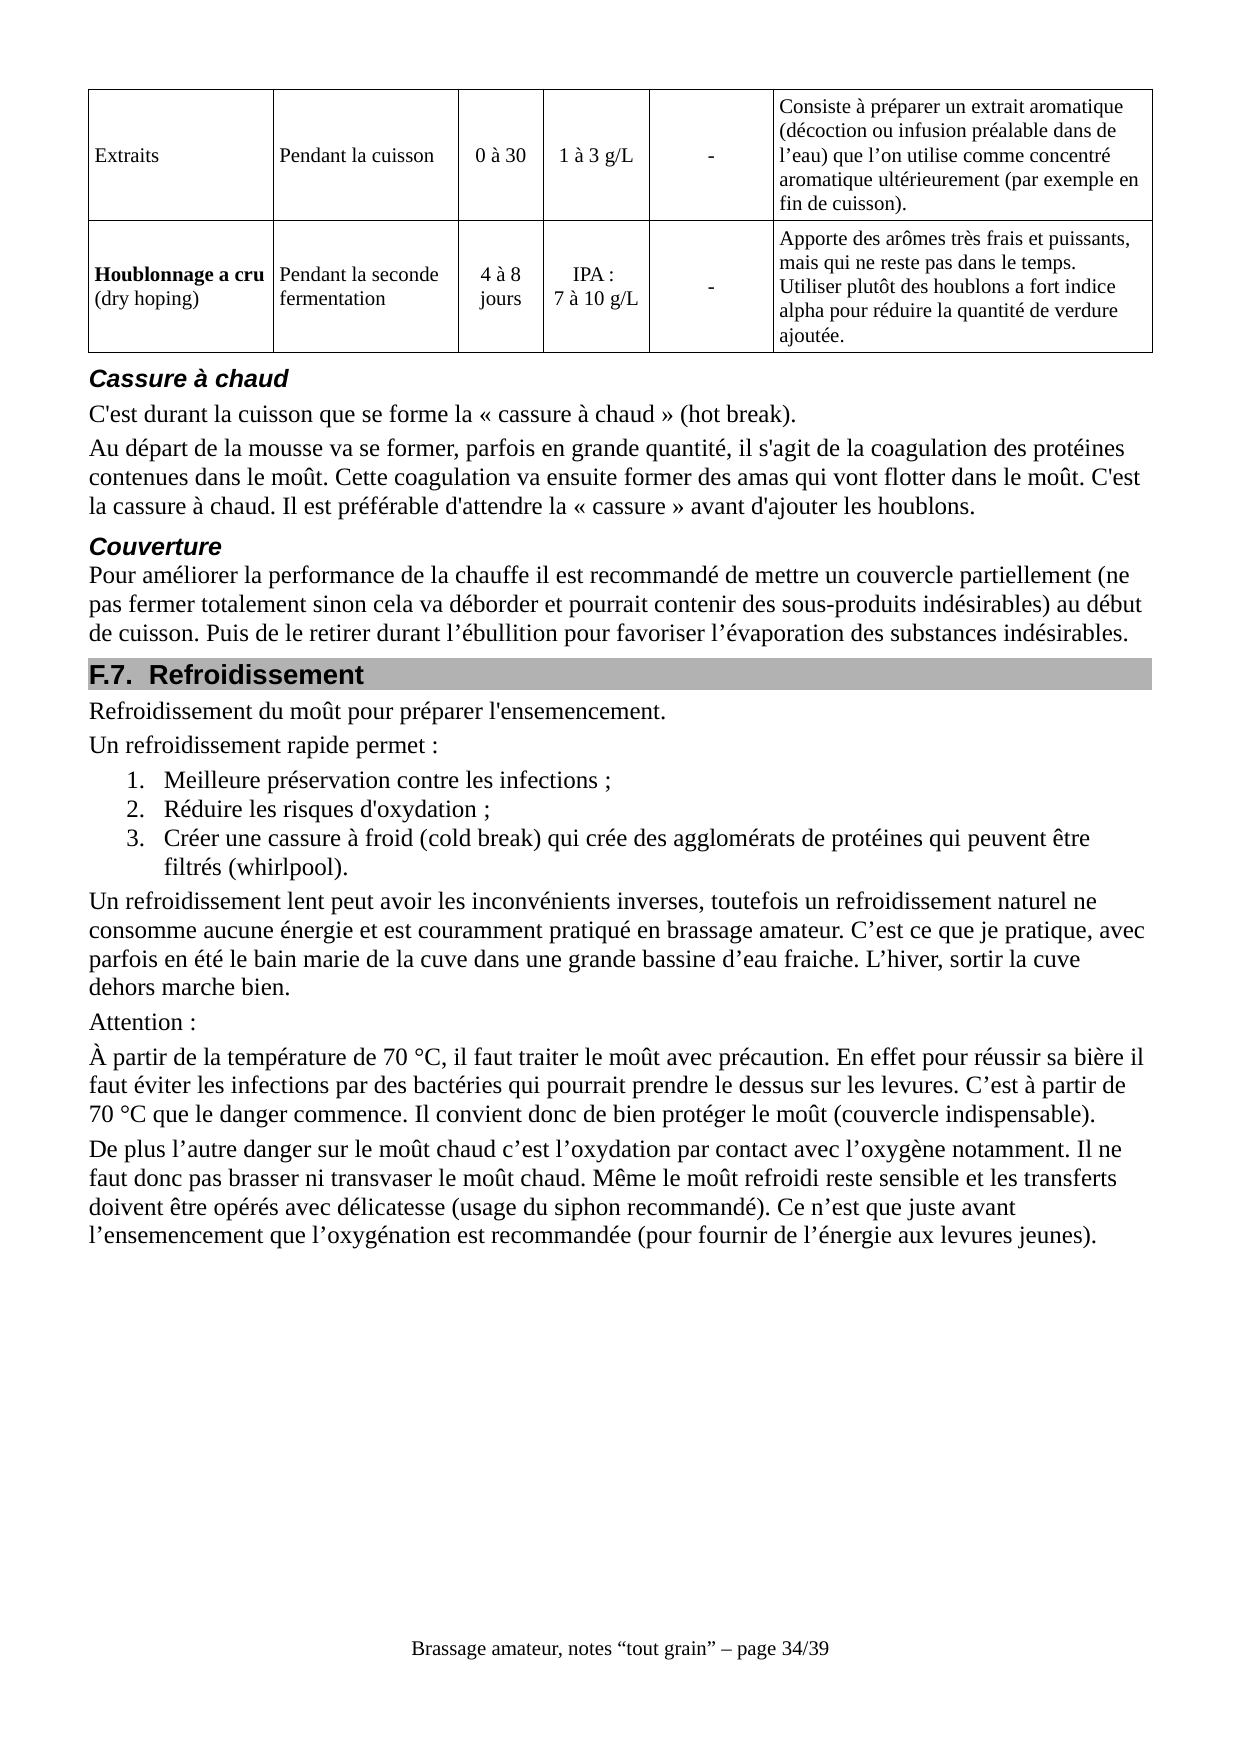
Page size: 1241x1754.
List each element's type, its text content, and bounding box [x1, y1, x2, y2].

subtitle Cassure à chaud [88, 364, 1152, 393]
text C'est durant la cuisson que se forme la « cassure à chaud » (hot break). [88, 399, 1152, 428]
table_cell 4 à 8 jours [459, 221, 543, 352]
text Un refroidissement lent peut avoir les inconvénients inverses, toutefois un refroidissement naturel ne consomme aucune énergie et est couramment pratiqué en brassage amateur. C’est ce que je pratique, avec parfois en été le bain marie de la cuve dans une grande bassine d’eau fraiche. L’hiver, sortir la cuve dehors marche bien. [88, 886, 1152, 1001]
table_cell Extraits [89, 90, 273, 220]
text Refroidissement du moût pour préparer l'ensemencement. [88, 696, 1152, 725]
subtitle Couverture [88, 532, 1152, 560]
table_cell Houblonnage a cru (dry hoping) [89, 221, 273, 352]
list Meilleure préservation contre les infections ; [126, 765, 1152, 794]
table_cell - [650, 90, 773, 220]
text Pour améliorer la performance de la chauffe il est recommandé de mettre un couvercle partiellement (ne pas fermer totalement sinon cela va déborder et pourrait contenir des sous-produits indésirables) au début de cuisson. Puis de le retirer durant l’ébullition pour favoriser l’évaporation des substances indésirables. [88, 560, 1152, 647]
text À partir de la température de 70 °C, il faut traiter le moût avec précaution. En effet pour réussir sa bière il faut éviter les infections par des bactéries qui pourrait prendre le dessus sur les levures. C’est à partir de 70 °C que le danger commence. Il convient donc de bien protéger le moût (couvercle indispensable). [88, 1042, 1152, 1128]
text Attention : [88, 1007, 1152, 1036]
table_cell Pendant la seconde fermentation [274, 221, 458, 352]
table_cell - [650, 221, 773, 352]
table_cell IPA : 7 à 10 g/L [544, 221, 649, 352]
table_cell 1 à 3 g/L [544, 90, 649, 220]
table_cell Consiste à préparer un extrait aromatique (décoction ou infusion préalable dans de l’eau) que l’on utilise comme concentré aromatique ultérieurement (par exemple en fin de cuisson). [774, 90, 1152, 220]
text Un refroidissement rapide permet : [88, 731, 1152, 759]
table_cell Pendant la cuisson [274, 90, 458, 220]
table_cell Apporte des arômes très frais et puissants, mais qui ne reste pas dans le temps. Utiliser plutôt des houblons a fort indice alpha pour réduire la quantité de verdure ajoutée. [774, 221, 1152, 352]
text De plus l’autre danger sur le moût chaud c’est l’oxydation par contact avec l’oxygène notamment. Il ne faut donc pas brasser ni transvaser le moût chaud. Même le moût refroidi reste sensible et les transferts doivent être opérés avec délicatesse (usage du siphon recommandé). Ce n’est que juste avant l’ensemencement que l’oxygénation est recommandée (pour fournir de l’énergie aux levures jeunes). [88, 1134, 1152, 1249]
list Réduire les risques d'oxydation ; [126, 794, 1152, 823]
list Créer une cassure à froid (cold break) qui crée des agglomérats de protéines qui peuvent être filtrés (whirlpool). [126, 823, 1152, 880]
text Au départ de la mousse va se former, parfois en grande quantité, il s'agit de la coagulation des protéines contenues dans le moût. Cette coagulation va ensuite former des amas qui vont flotter dans le moût. C'est la cassure à chaud. Il est préférable d'attendre la « cassure » avant d'ajouter les houblons. [88, 433, 1152, 520]
table_cell 0 à 30 [459, 90, 543, 220]
subtitle Refroidissement [88, 658, 1152, 690]
